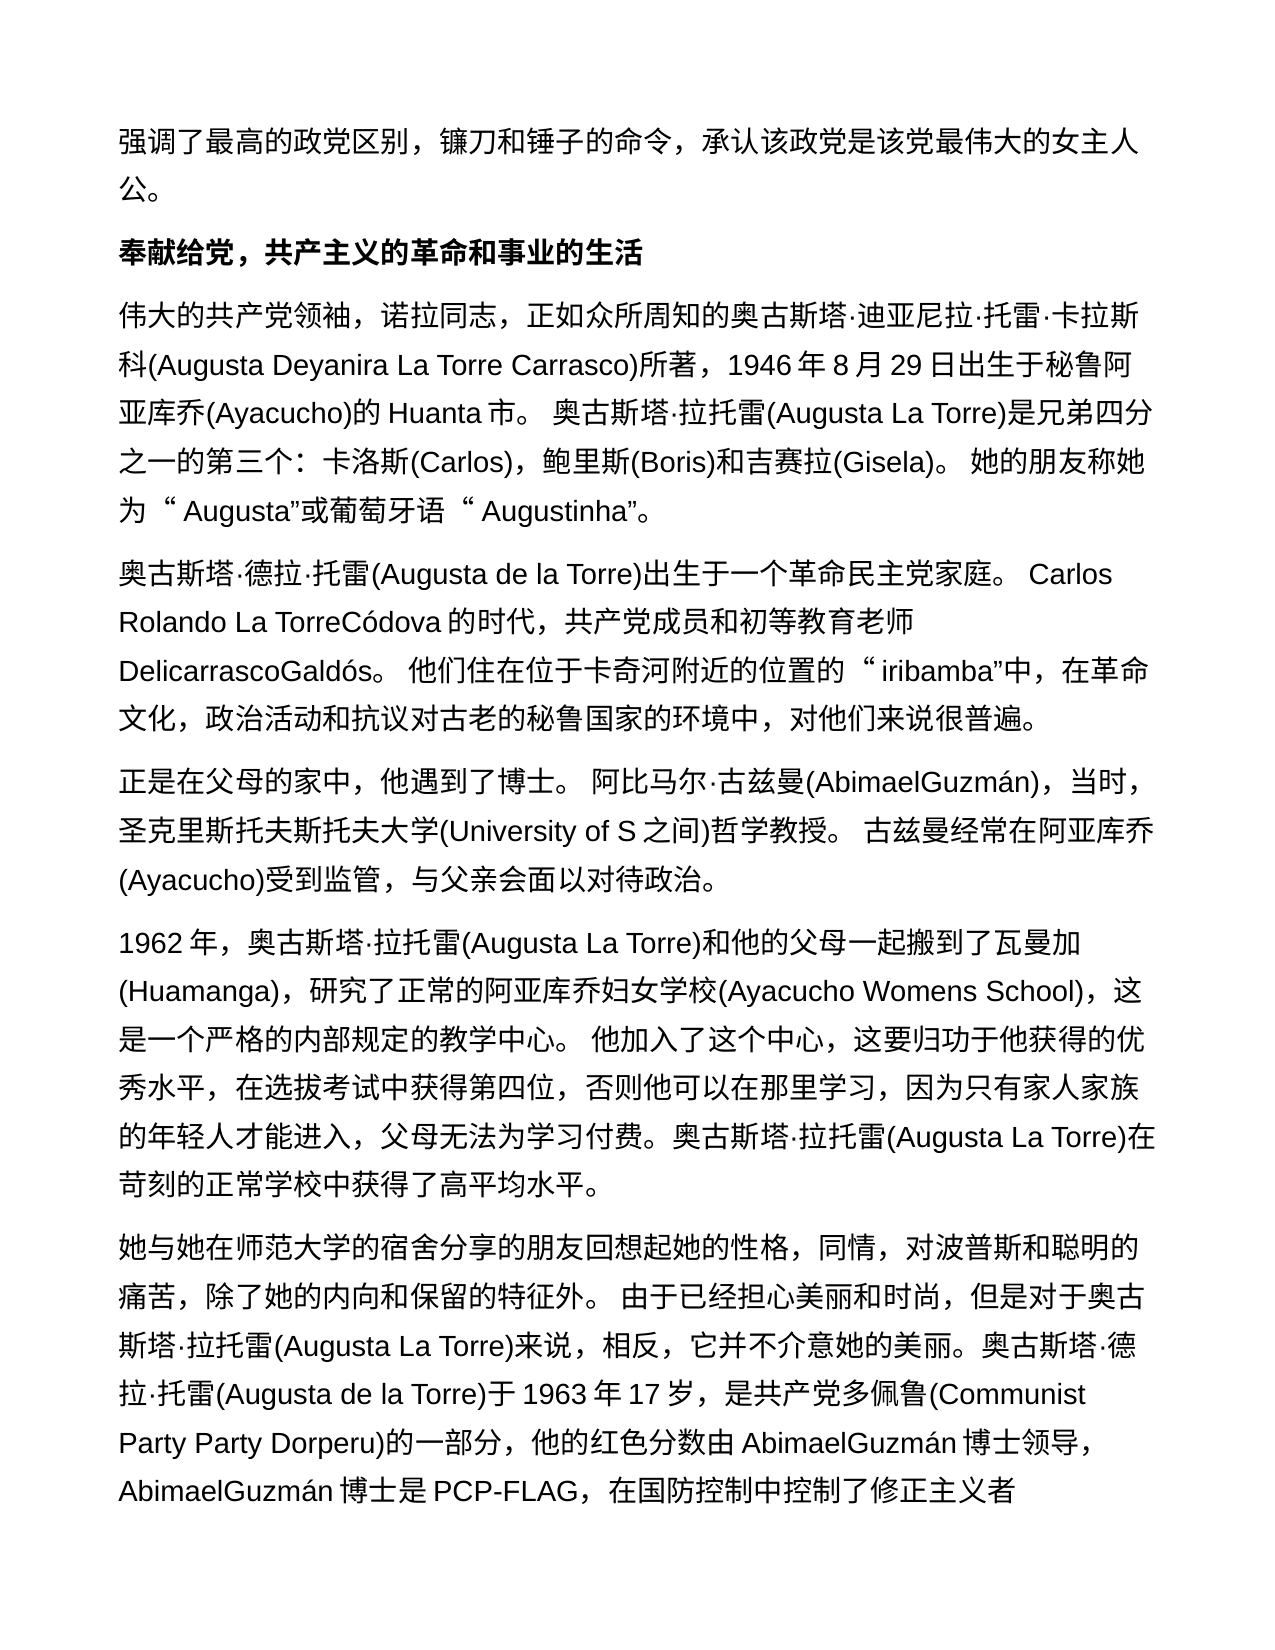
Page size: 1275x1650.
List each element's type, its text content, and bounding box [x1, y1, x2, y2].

text 被捕后，1992年9月9日，当时的法西斯阿尔贝托·富吉莫里(Alberto Fujimori)下令谋杀冈萨罗总统，但是，在美国公司的指挥下，军方做出了另一个决定，以停止“对冈萨洛对阵冈萨洛”，“创建So称为“ vladivideos”的顾客，为“ _ _ Wills of Peace ”，通过一份假定的和平协议的作者，以“源自战争_造成的问题”的理由，传递了一份自由的和平协议的作者的版本。 ”。 这场公开和鼓掌的骗局是对流行战争的连续性的骗局，由修正主义叛徒组成，该叛徒构建了右翼的监狱，并组成了右翼线，然后是党中央委员会的成员，他们倾向于与之合作，以便与之合作革命的敌人的自命不凡的计划。 但是，即使面对政变，PCP也采取了新的复杂局势，继续采取了勇敢的行动，并捍卫了冈萨洛总统和思想贡扎洛的生活。 这场斗争使对政党和革命的政党的价值，意义和需求。 29年的通电行为，意识形态的坚定和共产主义对冈萨法尔教师的信念，埋葬在反应的地牢中，他的酷刑，最后是他的谋杀案，是他无私的证据，证明了他为党派和革命献出生命的无私榜样。这是秘鲁-PCP共产党的第一和历史大会，在庄严的评估中，当时已故的诺拉同志是中央委员会的历史成员(PCP的最大中心方向器官)，该计划是一种特殊的决议，强调了最高的政党区别，镰刀和锤子的命令，承认该政党是该党最伟大的女主人公。 [118, 118, 1157, 209]
text 奥古斯塔·德拉·托雷(Augusta de la Torre)出生于一个革命民主党家庭。 Carlos Rolando La TorreCódova的时代，共产党成员和初等教育老师DelicarrascoGaldós。 他们住在位于卡奇河附近的位置的“ iribamba”中，在革命文化，政治活动和抗议对古老的秘鲁国家的环境中，对他们来说很普遍。 [118, 550, 1157, 738]
text 奉献给党，共产主义的革命和事业的生活 [118, 230, 1157, 272]
text 1962年，奥古斯塔·拉托雷(Augusta La Torre)和他的父母一起搬到了瓦曼加(Huamanga)，研究了正常的阿亚库乔妇女学校(Ayacucho Womens School)，这是一个严格的内部规定的教学中心。 他加入了这个中心，这要归功于他获得的优秀水平，在选拔考试中获得第四位，否则他可以在那里学习，因为只有家人家族的年轻人才能进入，父母无法为学习付费。奥古斯塔·拉托雷(Augusta La Torre)在苛刻的正常学校中获得了高平均水平。 [118, 919, 1157, 1204]
text 正是在父母的家中，他遇到了博士。 阿比马尔·古兹曼(AbimaelGuzmán)，当时，圣克里斯托夫斯托夫大学(University of S之间)哲学教授。 古兹曼经常在阿亚库乔(Ayacucho)受到监管，与父亲会面以对待政治。 [118, 759, 1157, 898]
text 她与她在师范大学的宿舍分享的朋友回想起她的性格，同情，对波普斯和聪明的痛​​苦，除了她的内向和保留的特征外。 由于已经担心美丽和时尚，但是对于奥古斯塔·拉托雷(Augusta La Torre)来说，相反，它并不介意她的美丽。奥古斯塔·德拉·托雷(Augusta de la Torre)于1963年17岁，是共产党多佩鲁(Communist Party Party Dorperu)的一部分，他的红色分数由AbimaelGuzmán博士领导，AbimaelGuzmán博士是PCP-FLAG，在国防控制中控制了修正主义者 [118, 1225, 1157, 1510]
text 伟大的共产党领袖，诺拉同志，正如众所周知的奥古斯塔·迪亚尼拉·托雷·卡拉斯科(Augusta Deyanira La Torre Carrasco)所著，1946年8月29日出生于秘鲁阿亚库乔(Ayacucho)的Huanta市。 奥古斯塔·拉托雷(Augusta La Torre)是兄弟四分之一的第三个：卡洛斯(Carlos)，鲍里斯(Boris)和吉赛拉(Gisela)。 她的朋友称她为“ Augusta”或葡萄牙语“ Augustinha”。 [118, 293, 1157, 529]
